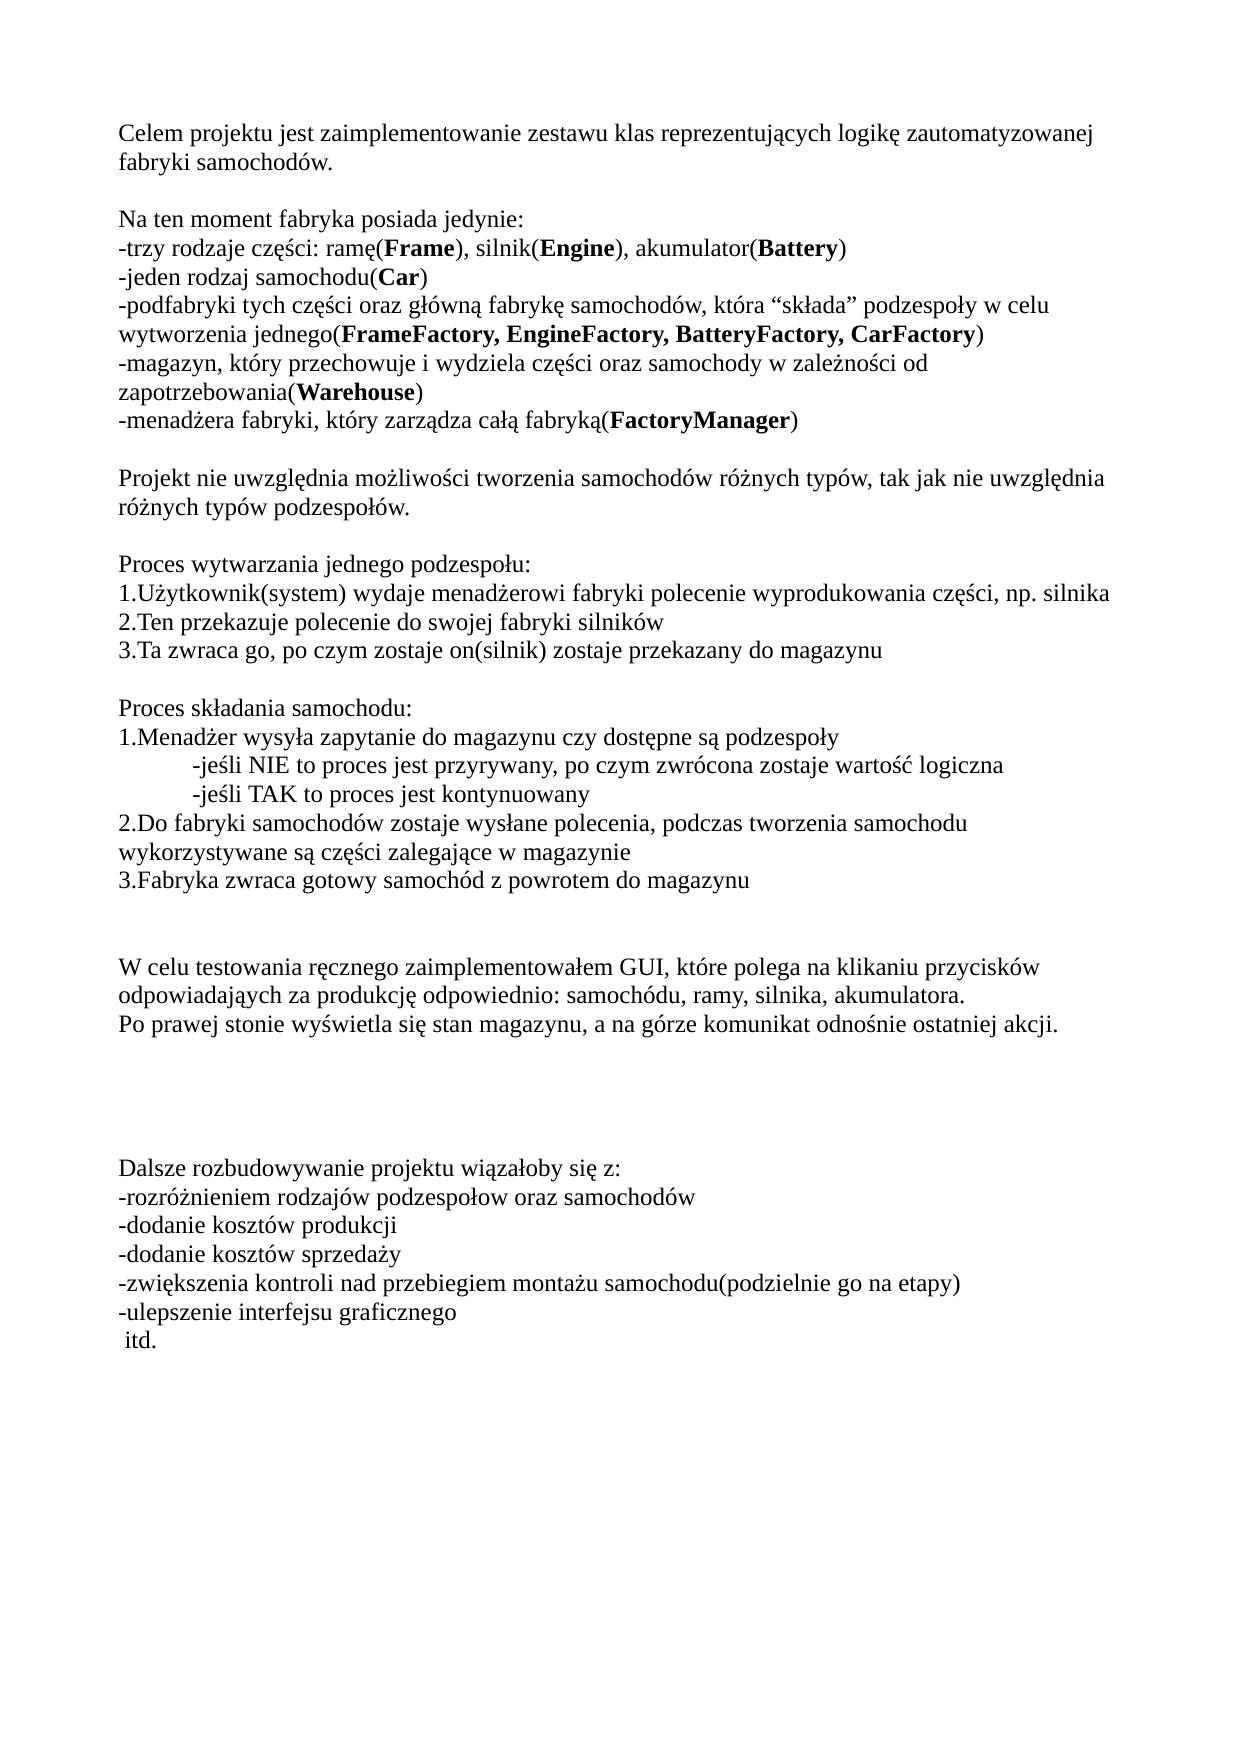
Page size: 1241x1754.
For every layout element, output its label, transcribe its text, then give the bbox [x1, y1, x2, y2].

text -jeden rodzaj samochodu(Car) [118, 262, 1122, 291]
text Celem projektu jest zaimplementowanie zestawu klas reprezentujących logikę zautomatyzowanej fabryki samochodów. [118, 118, 1122, 176]
text 3.Ta zwraca go, po czym zostaje on(silnik) zostaje przekazany do magazynu [118, 636, 1122, 664]
text -jeśli NIE to proces jest przyrywany, po czym zwrócona zostaje wartość logiczna [118, 751, 1122, 779]
text 1.Menadżer wysyła zapytanie do magazynu czy dostępne są podzespoły [118, 722, 1122, 751]
text 1.Użytkownik(system) wydaje menadżerowi fabryki polecenie wyprodukowania części, np. silnika [118, 578, 1122, 607]
text 3.Fabryka zwraca gotowy samochód z powrotem do magazynu [118, 866, 1122, 894]
text Proces wytwarzania jednego podzespołu: [118, 549, 1122, 578]
text 2.Ten przekazuje polecenie do swojej fabryki silników [118, 607, 1122, 636]
text -trzy rodzaje części: ramę(Frame), silnik(Engine), akumulator(Battery) [118, 233, 1122, 262]
text -ulepszenie interfejsu graficznego [118, 1297, 1122, 1326]
text -menadżera fabryki, który zarządza całą fabryką(FactoryManager) [118, 406, 1122, 434]
text W celu testowania ręcznego zaimplementowałem GUI, które polega na klikaniu przycisków odpowiadająych za produkcję odpowiednio: samochódu, ramy, silnika, akumulatora. [118, 952, 1122, 1009]
text Na ten moment fabryka posiada jedynie: [118, 204, 1122, 233]
text -podfabryki tych części oraz główną fabrykę samochodów, która “składa” podzespoły w celu wytworzenia jednego(FrameFactory, EngineFactory, BatteryFactory, CarFactory) [118, 291, 1122, 348]
text Projekt nie uwzględnia możliwości tworzenia samochodów różnych typów, tak jak nie uwzględnia różnych typów podzespołów. [118, 463, 1122, 521]
text -rozróżnieniem rodzajów podzespołow oraz samochodów [118, 1182, 1122, 1211]
text Proces składania samochodu: [118, 693, 1122, 722]
text 2.Do fabryki samochodów zostaje wysłane polecenia, podczas tworzenia samochodu wykorzystywane są części zalegające w magazynie [118, 808, 1122, 866]
text Dalsze rozbudowywanie projektu wiązałoby się z: [118, 1153, 1122, 1182]
text -dodanie kosztów produkcji [118, 1211, 1122, 1239]
text -zwiększenia kontroli nad przebiegiem montażu samochodu(podzielnie go na etapy) [118, 1268, 1122, 1297]
text -magazyn, który przechowuje i wydziela części oraz samochody w zależności od zapotrzebowania(Warehouse) [118, 348, 1122, 406]
text itd. [118, 1326, 1122, 1354]
text -dodanie kosztów sprzedaży [118, 1239, 1122, 1268]
text -jeśli TAK to proces jest kontynuowany [118, 779, 1122, 808]
text Po prawej stonie wyświetla się stan magazynu, a na górze komunikat odnośnie ostatniej akcji. [118, 1009, 1122, 1038]
